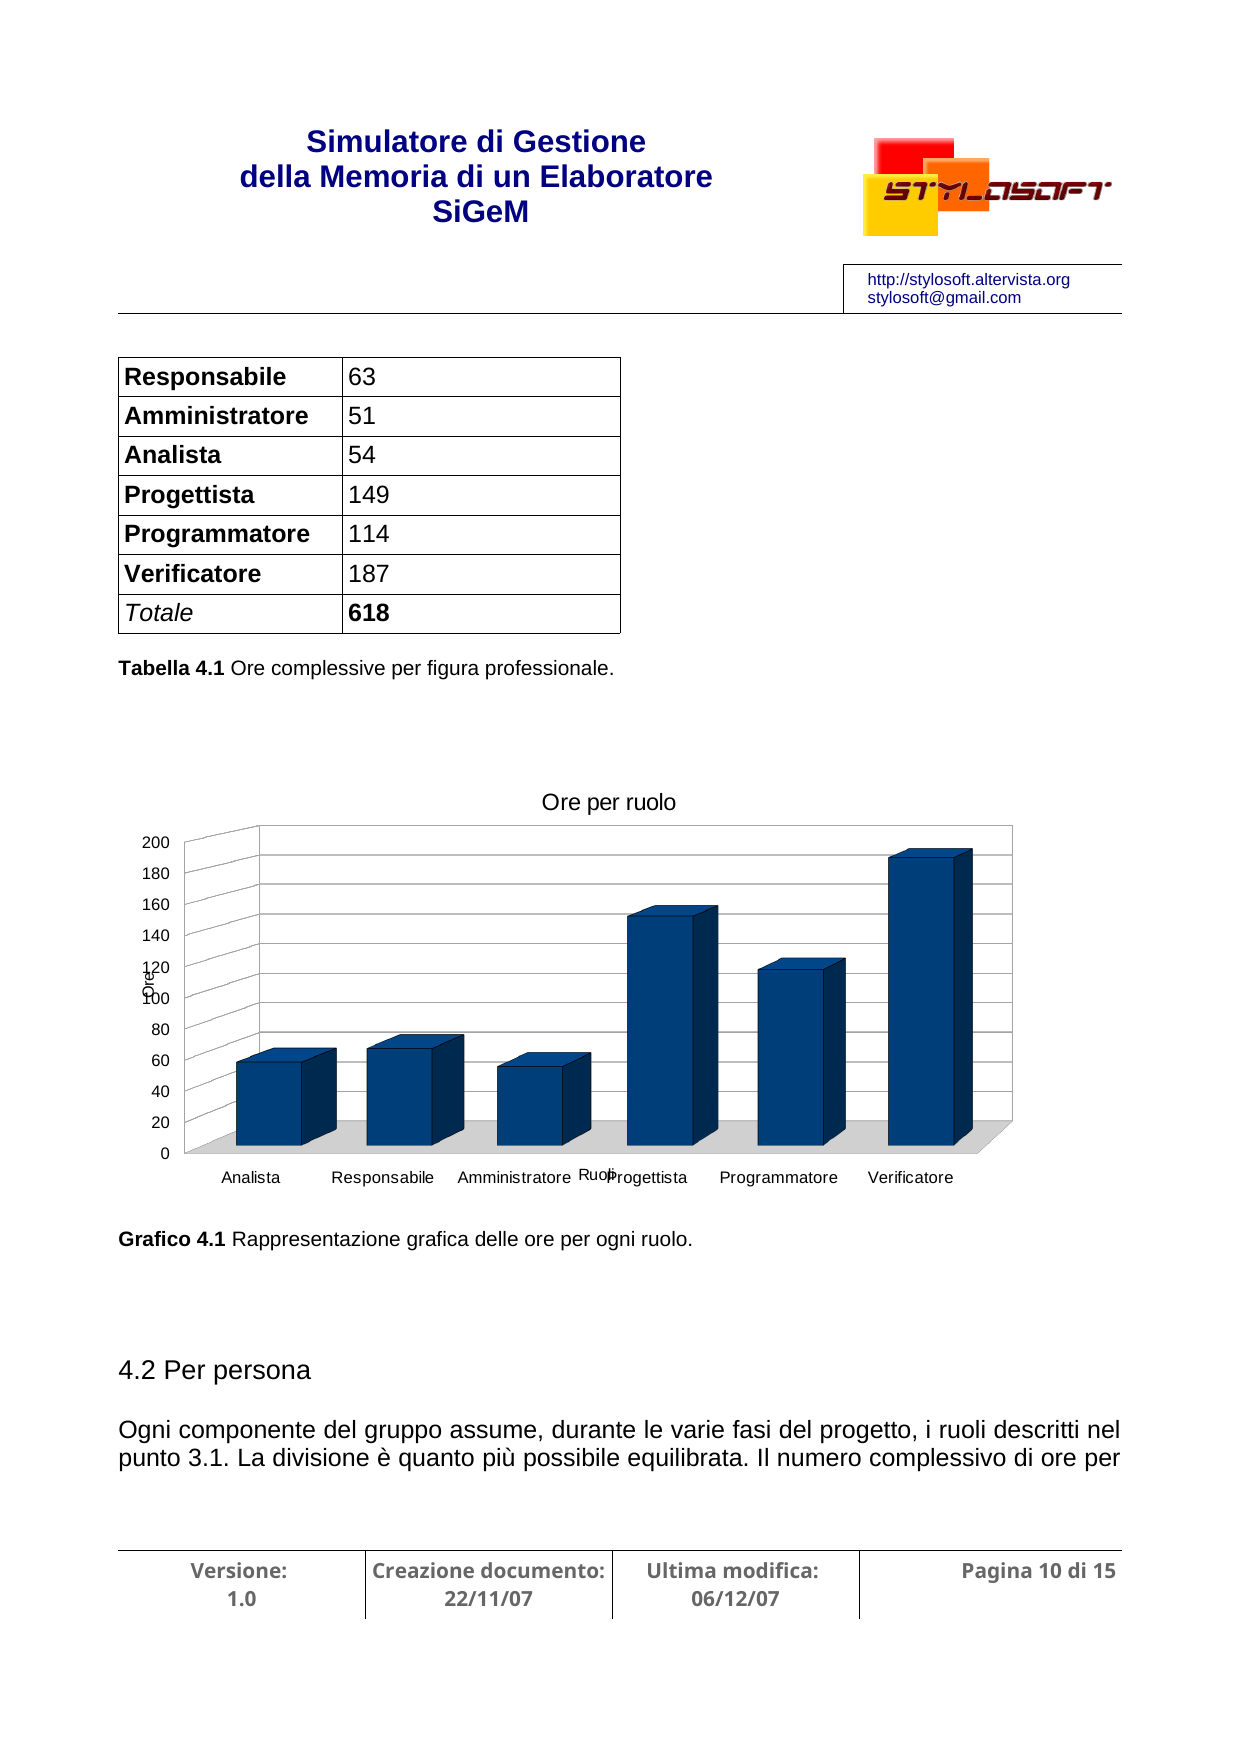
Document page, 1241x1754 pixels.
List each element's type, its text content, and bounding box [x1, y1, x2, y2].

table_cell Analista [119, 437, 342, 475]
table_cell Totale [119, 595, 342, 633]
table_cell 114 [343, 516, 620, 554]
text 4.2 Per persona [118, 1355, 1122, 1385]
table_cell 51 [343, 397, 620, 436]
text Ogni componente del gruppo assume, durante le varie fasi del progetto, i ruoli descritti nel punto 3.1. La divisione è quanto più possibile equilibrata. Il numero complessivo di ore per [118, 1385, 1122, 1472]
table_cell Progettista [119, 476, 342, 514]
table_cell Responsabile [119, 358, 342, 396]
table_cell Programmatore [119, 516, 342, 554]
text Grafico 4.1 Rappresentazione grafica delle ore per ogni ruolo. [118, 1227, 1122, 1250]
table_cell 149 [343, 476, 620, 514]
table_cell Amministratore [119, 397, 342, 436]
table_cell Verificatore [119, 555, 342, 593]
picture [848, 123, 1117, 247]
table_cell 187 [343, 555, 620, 593]
table_cell 618 [343, 595, 620, 633]
table_cell 54 [343, 437, 620, 475]
text Tabella 4.1 Ore complessive per figura professionale. [118, 656, 1122, 679]
table_cell 63 [343, 358, 620, 396]
